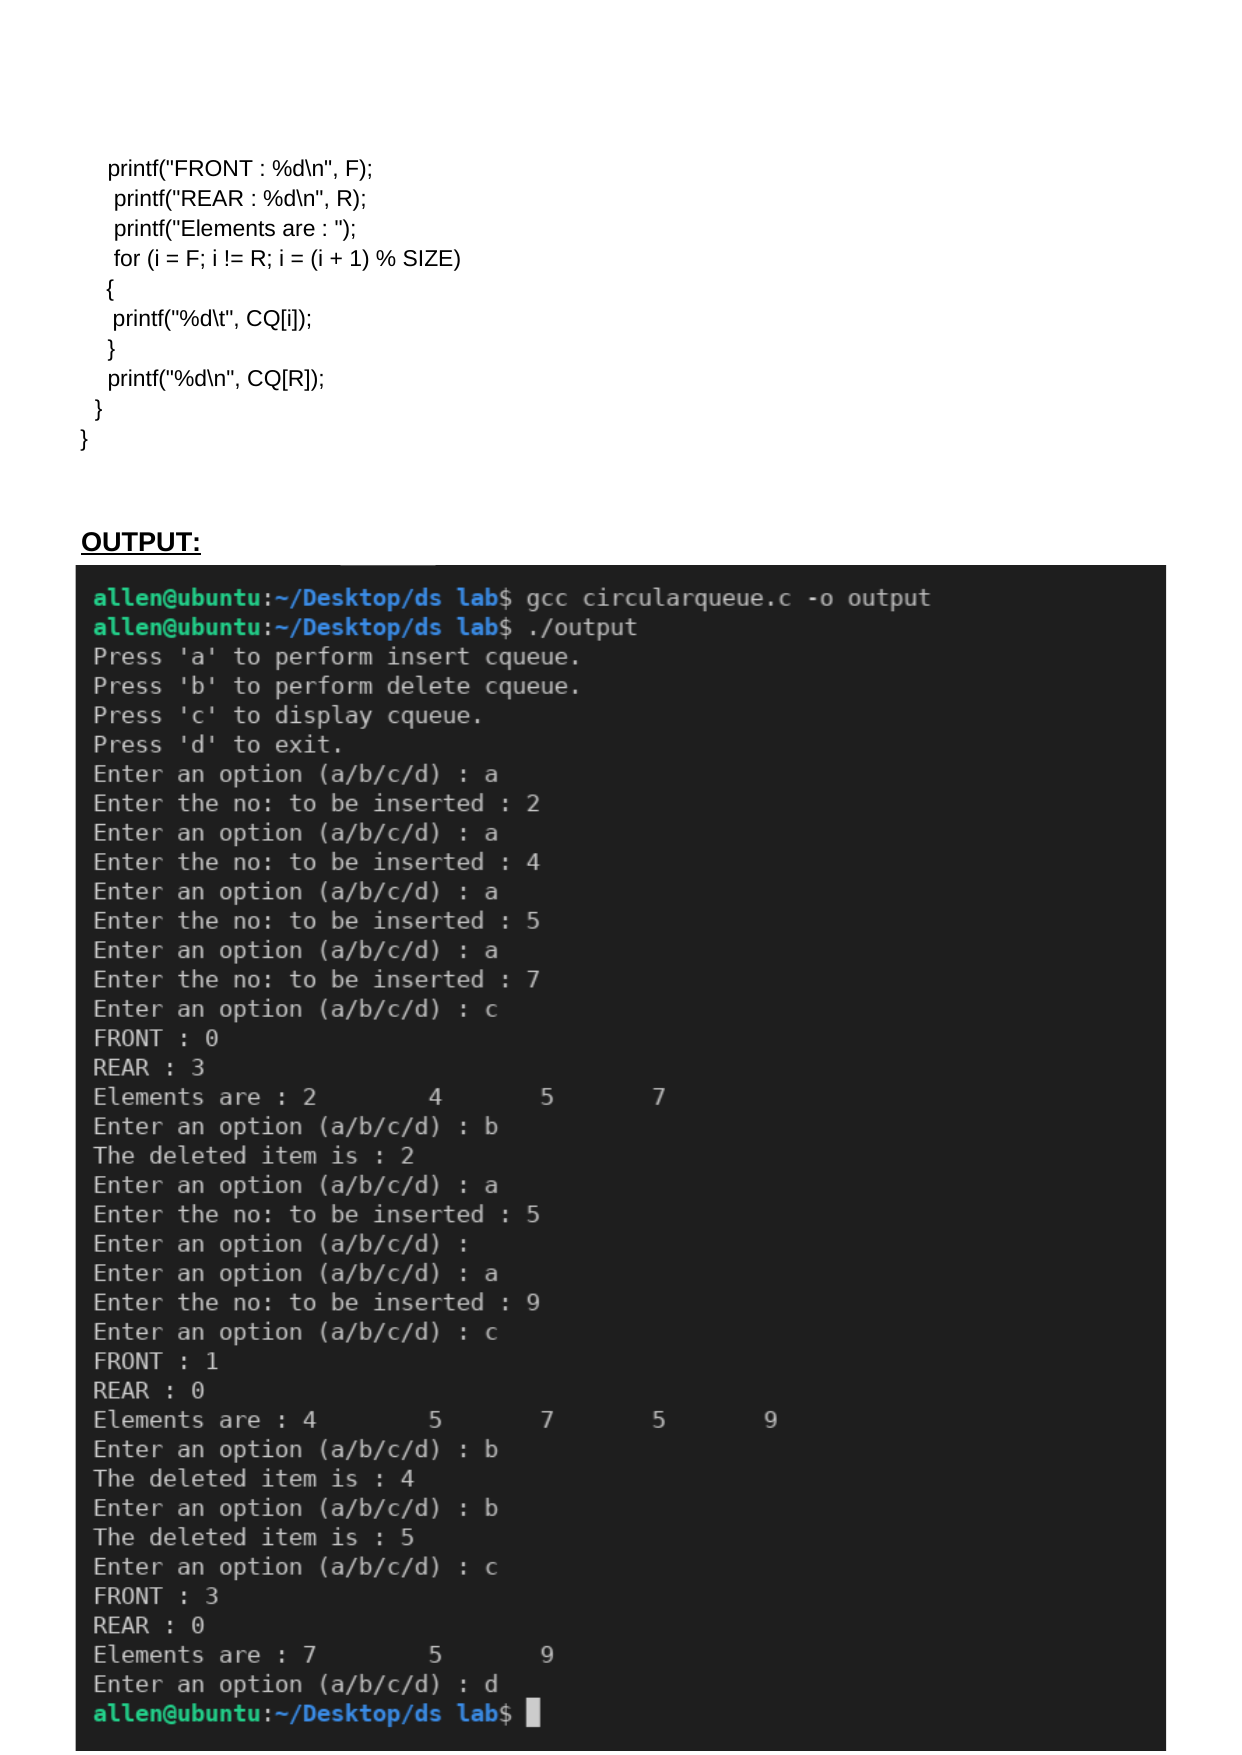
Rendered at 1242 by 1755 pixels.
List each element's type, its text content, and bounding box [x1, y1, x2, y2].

text } [94, 395, 866, 421]
text printf("Elements are : "); [107, 215, 614, 241]
text for (i = F; i != R; i = (i + 1) % SIZE) [107, 245, 614, 271]
text printf("REAR : %d\n", R); [107, 185, 614, 211]
text { [106, 275, 479, 301]
text OUTPUT: [81, 526, 1171, 557]
text printf("%d\t", CQ[i]); [106, 305, 479, 331]
text printf("%d\n", CQ[R]); [107, 365, 866, 391]
text } [107, 335, 866, 361]
text } [80, 425, 866, 451]
text printf("FRONT : %d\n", F); [107, 155, 614, 181]
